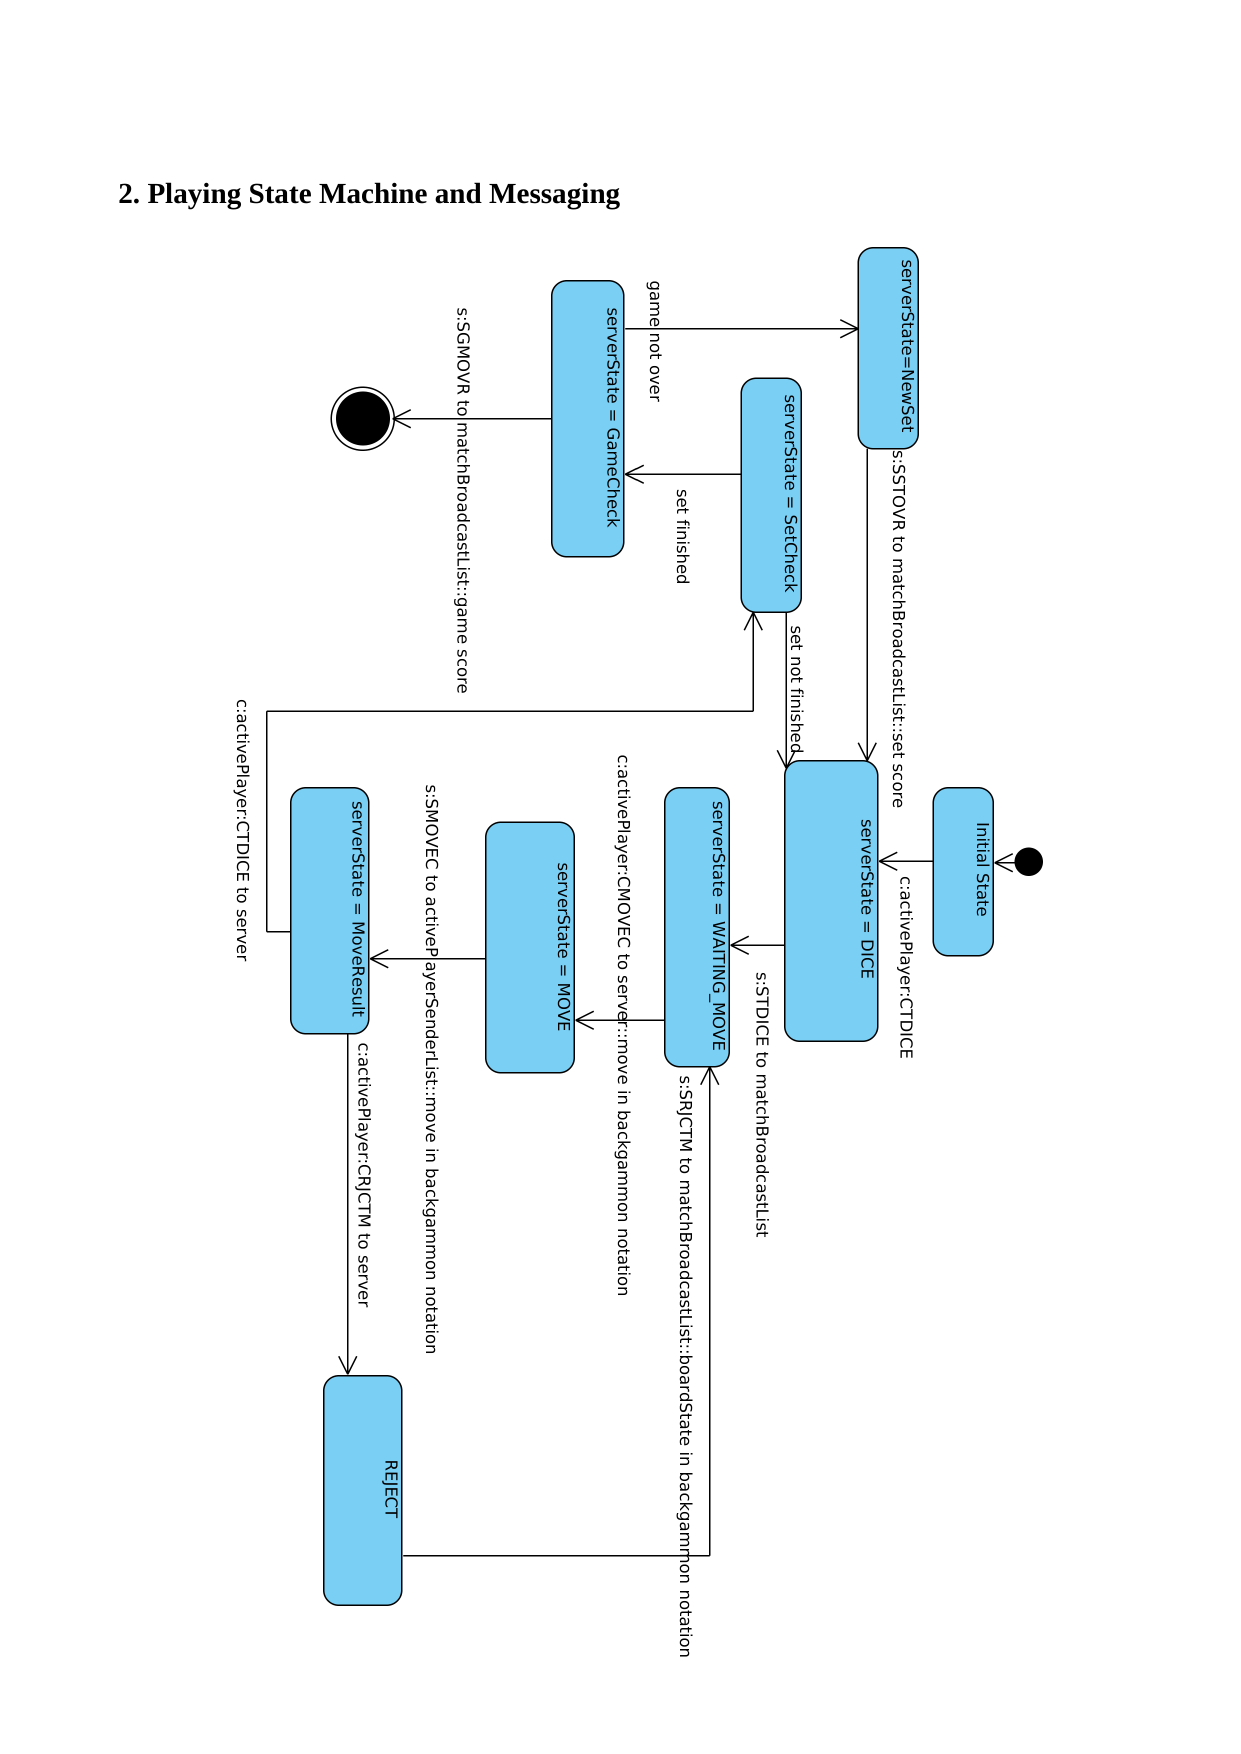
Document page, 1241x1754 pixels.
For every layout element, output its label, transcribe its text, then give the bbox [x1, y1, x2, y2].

picture [226, 244, 1046, 1680]
text 2. Playing State Machine and Messaging [118, 176, 1122, 210]
